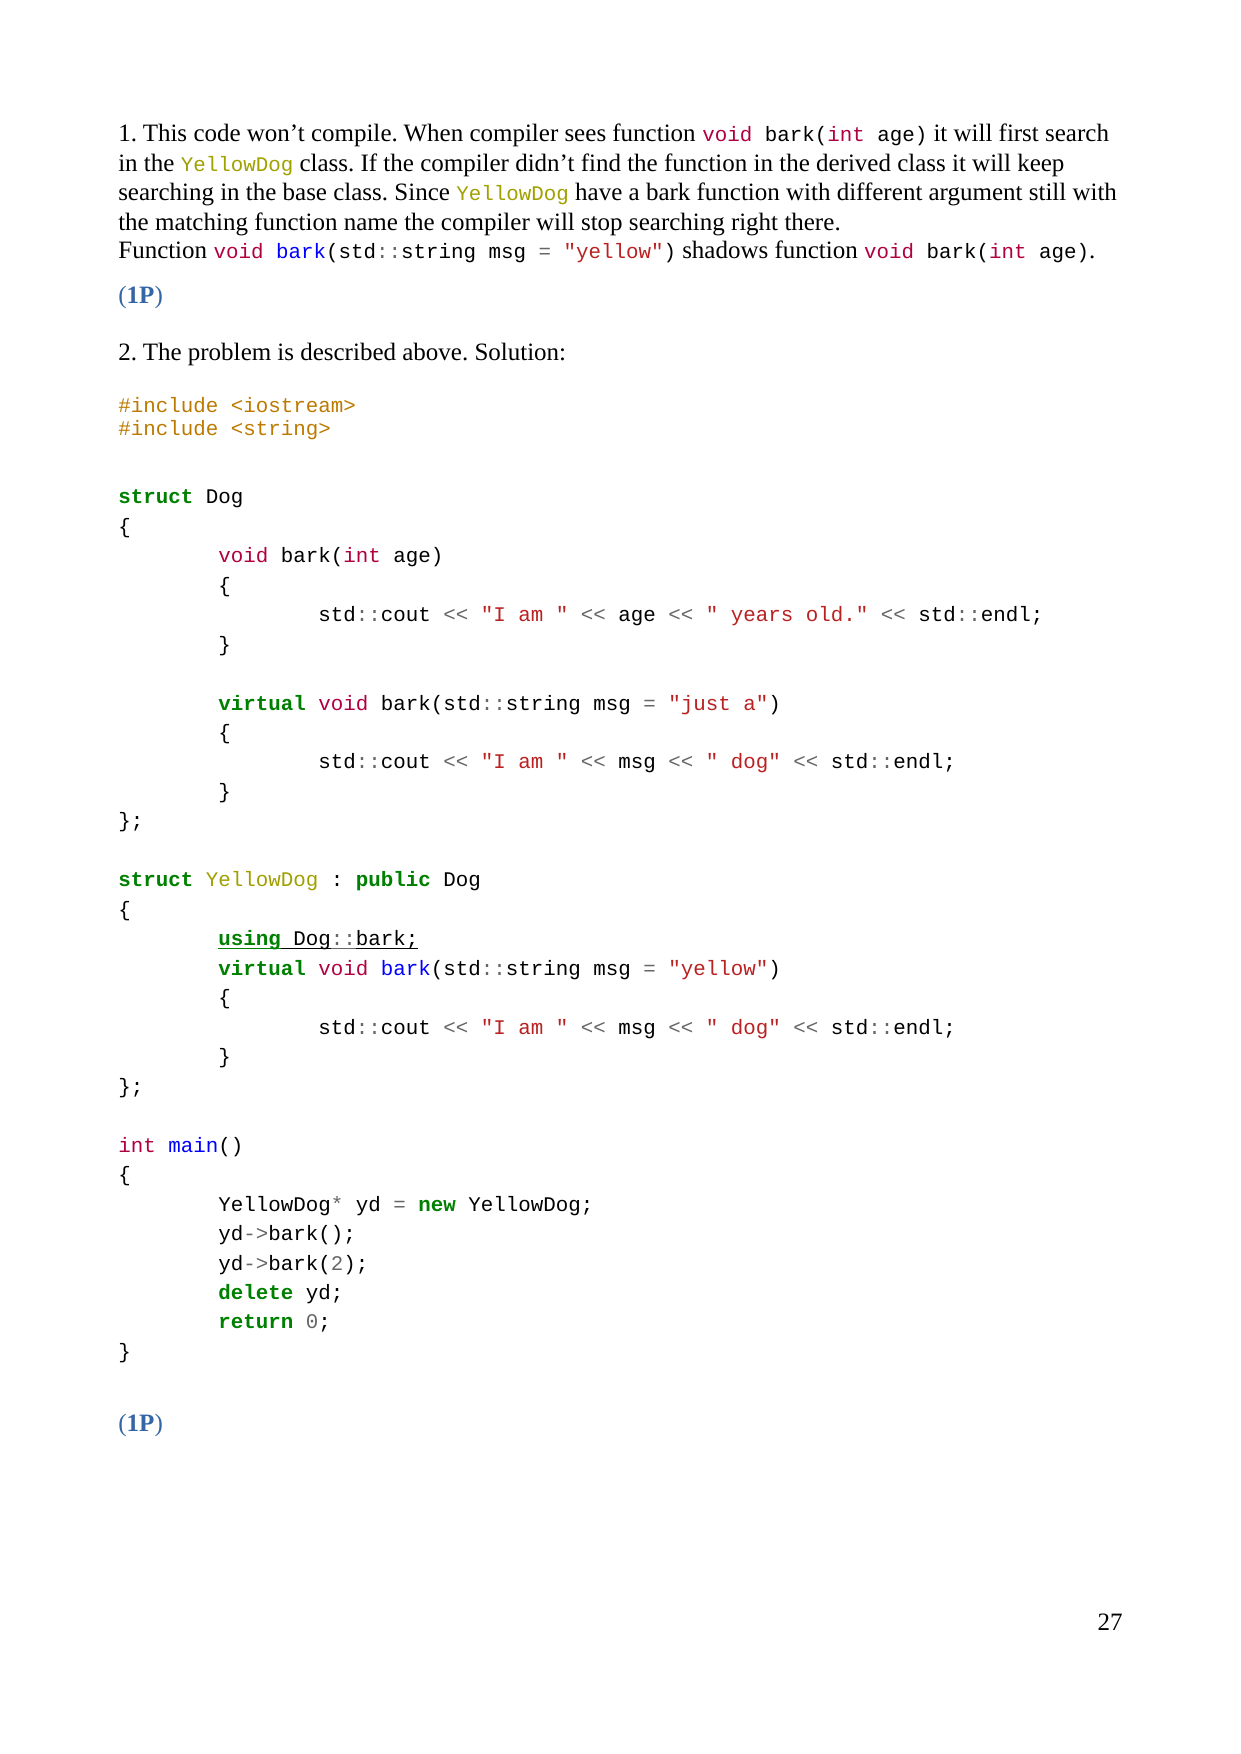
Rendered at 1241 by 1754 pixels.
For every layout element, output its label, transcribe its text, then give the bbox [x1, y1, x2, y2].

text { [118, 987, 1122, 1011]
text return 0; [118, 1312, 1122, 1335]
text } [118, 781, 1122, 804]
text { [118, 722, 1122, 746]
text { [118, 574, 1122, 598]
text }; [118, 1076, 1122, 1099]
text delete yd; [118, 1282, 1122, 1306]
text YellowDog* yd = new YellowDog; [118, 1194, 1122, 1217]
text using Dog::bark; [118, 928, 1122, 952]
text 1. This code won’t compile. When compiler sees function void bark(int age) it will first search in the YellowDog class. If the compiler didn’t find the function in the derived class it will keep searching in the base class. Since YellowDog have a bark function with different argument still with the matching function name the compiler will stop searching right there. Function void bark(std::string msg = "yellow") shadows function void bark(int age). [118, 118, 1122, 265]
text void bark(int age) [118, 545, 1122, 569]
text int main() [118, 1135, 1122, 1158]
text } (1P) [118, 1341, 1122, 1437]
text std::cout << "I am " << age << " years old." << std::endl; [118, 604, 1122, 628]
text { [118, 516, 1122, 539]
text yd->bark(2); [118, 1253, 1122, 1276]
text } [118, 633, 1122, 657]
text (1P) 2. The problem is described above. Solution: #include <iostream> #include <string> [118, 280, 1122, 442]
text std::cout << "I am " << msg << " dog" << std::endl; [118, 751, 1122, 775]
text virtual void bark(std::string msg = "yellow") [118, 958, 1122, 981]
text yd->bark(); [118, 1223, 1122, 1247]
text { [118, 899, 1122, 922]
text }; [118, 810, 1122, 834]
text std::cout << "I am " << msg << " dog" << std::endl; [118, 1017, 1122, 1040]
text } [118, 1046, 1122, 1070]
text { [118, 1164, 1122, 1188]
text virtual void bark(std::string msg = "just a") [118, 692, 1122, 716]
text struct YellowDog : public Dog [118, 869, 1122, 893]
text struct Dog [118, 486, 1122, 510]
